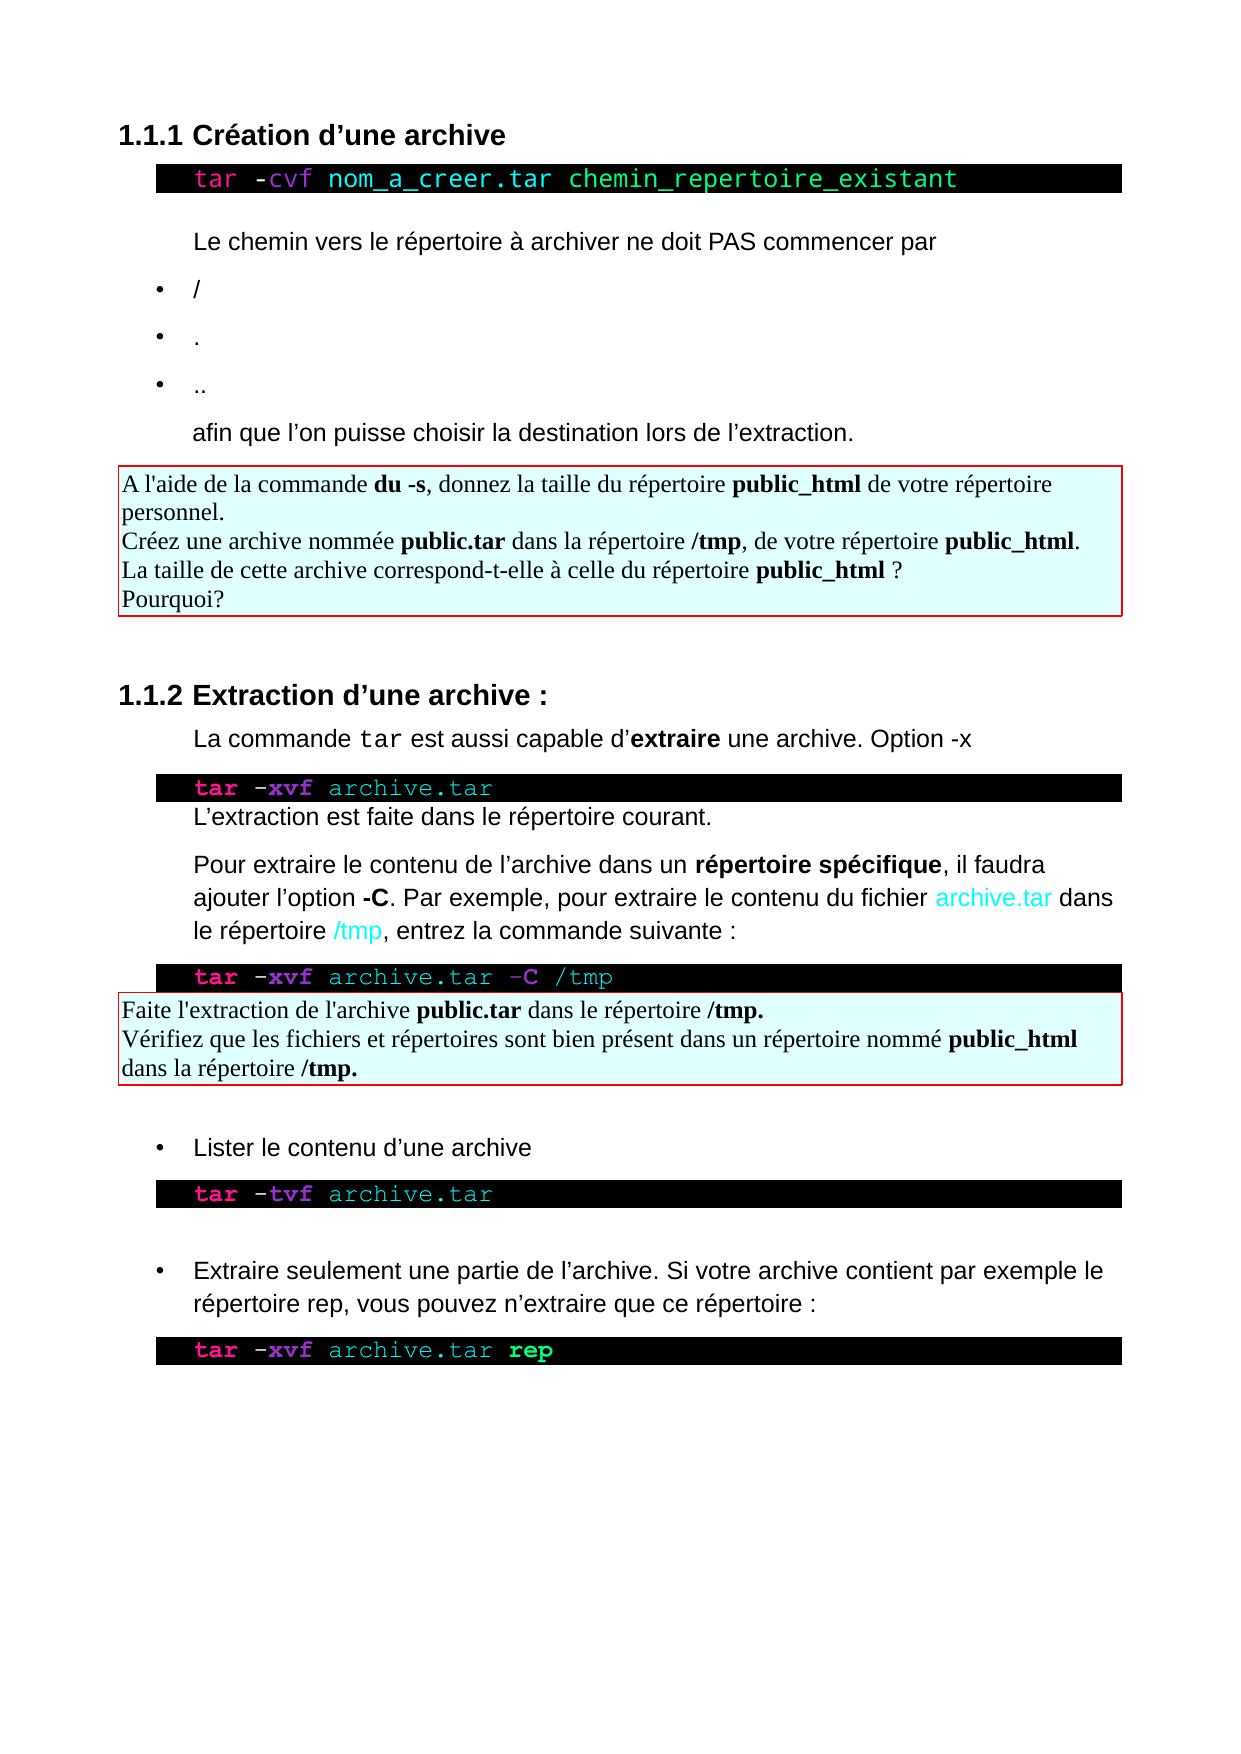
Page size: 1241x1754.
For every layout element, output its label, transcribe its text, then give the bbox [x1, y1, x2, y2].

list tar -tvf archive.tar [156, 1180, 1122, 1208]
list L’extraction est faite dans le répertoire courant. [156, 802, 1122, 831]
text Faite l'extraction de l'archive public.tar dans le répertoire /tmp. [119, 993, 1121, 1021]
list Pour extraire le contenu de l’archive dans un répertoire spécifique, il faudra ajouter l’option -C. Par exemple, pour extraire le contenu du fichier archive.tar dans le répertoire /tmp, entrez la commande suivante : [156, 850, 1122, 945]
subtitle Création d’une archive [118, 118, 1122, 152]
text afin que l’on puisse choisir la destination lors de l’extraction. [118, 418, 1122, 446]
list Lister le contenu d’une archive [156, 1132, 1122, 1161]
list . [156, 322, 1122, 351]
list Extraire seulement une partie de l’archive. Si votre archive contient par exemple le répertoire rep, vous pouvez n’extraire que ce répertoire : [156, 1256, 1122, 1318]
text La taille de cette archive correspond-t-elle à celle du répertoire public_html ? [119, 552, 1121, 580]
subtitle Extraction d’une archive : [118, 678, 1122, 711]
list tar -xvf archive.tar [156, 774, 1122, 802]
list / [156, 274, 1122, 303]
list .. [156, 370, 1122, 399]
list La commande tar est aussi capable d’extraire une archive. Option -x [156, 724, 1122, 755]
list Le chemin vers le répertoire à archiver ne doit PAS commencer par [156, 193, 1122, 256]
text A l'aide de la commande du -s, donnez la taille du répertoire public_html de votre répertoire personnel. [119, 467, 1121, 523]
text Pourquoi? [119, 580, 1121, 615]
text Vérifiez que les fichiers et répertoires sont bien présent dans un répertoire nommé public_html dans la répertoire /tmp. [119, 1021, 1121, 1084]
list tar -xvf archive.tar rep [156, 1337, 1122, 1365]
list tar -cvf nom_a_creer.tar chemin_repertoire_existant [156, 164, 1122, 193]
list tar -xvf archive.tar -C /tmp [156, 964, 1122, 992]
text Créez une archive nommée public.tar dans la répertoire /tmp, de votre répertoire public_html. [119, 523, 1121, 552]
